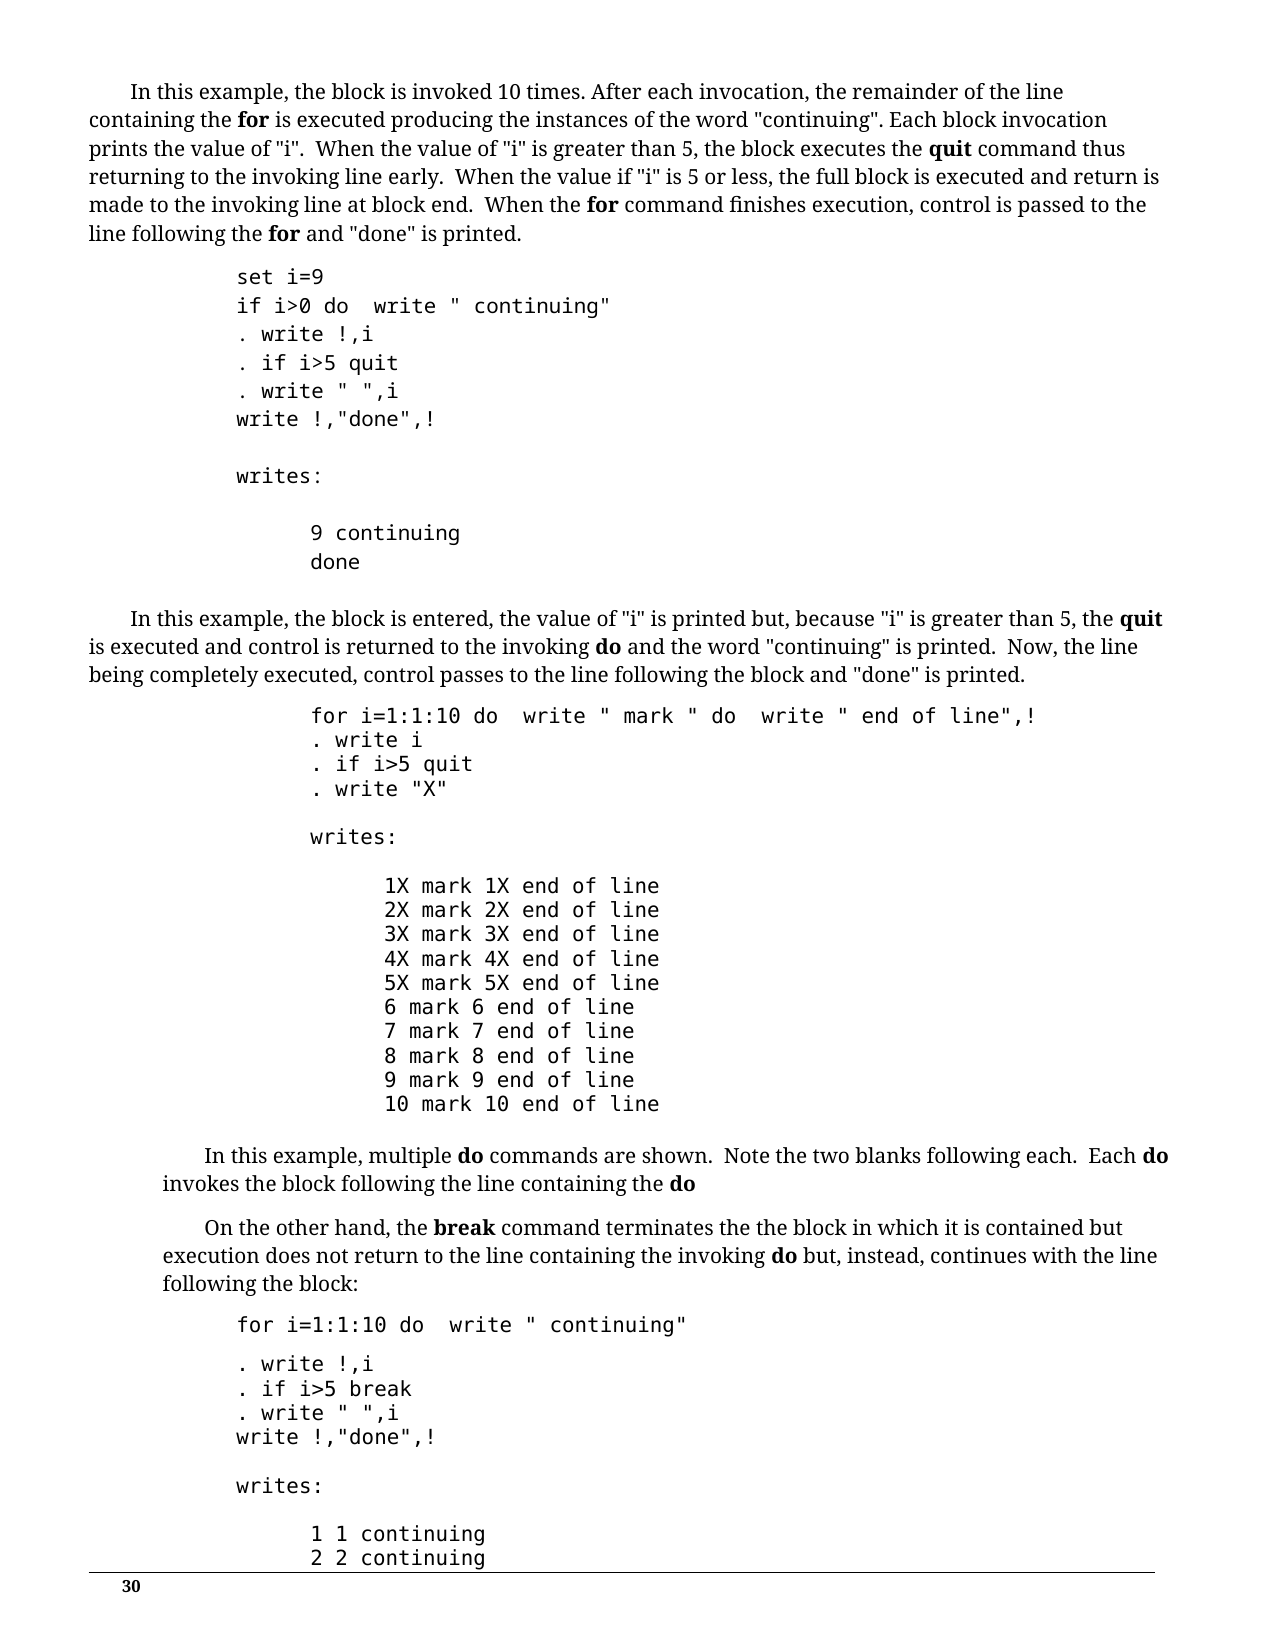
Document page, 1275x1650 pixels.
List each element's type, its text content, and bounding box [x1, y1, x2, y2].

text writes: [162, 1474, 1170, 1498]
text . if i>5 quit [162, 348, 1170, 376]
text . write "X" [236, 777, 1170, 801]
text 2X mark 2X end of line [236, 898, 1170, 922]
text . write !,i [162, 1352, 1170, 1377]
text . write i [236, 728, 1170, 752]
text . write " ",i [162, 1401, 1170, 1425]
text . if i>5 quit [236, 752, 1170, 777]
text In this example, multiple do commands are shown. Note the two blanks following each. Each do invokes the block following the line containing the do [162, 1141, 1170, 1198]
text 10 mark 10 end of line [236, 1092, 1170, 1117]
text for i=1:1:10 do write " mark " do write " end of line",! [236, 704, 1170, 728]
text for i=1:1:10 do write " continuing" [162, 1313, 1170, 1337]
text set i=9 [162, 262, 1170, 291]
text In this example, the block is entered, the value of "i" is printed but, because "i" is greater than 5, the quit is executed and control is returned to the invoking do and the word "continuing" is printed. Now, the line being completely executed, control passes to the line following the block and "done" is printed. [88, 604, 1170, 689]
text 5X mark 5X end of line [236, 971, 1170, 995]
text 4X mark 4X end of line [236, 947, 1170, 971]
text 3X mark 3X end of line [236, 922, 1170, 947]
text write !,"done",! [162, 404, 1170, 433]
text . write !,i [162, 319, 1170, 348]
text writes: [236, 825, 1170, 849]
text done [162, 547, 1170, 575]
text if i>0 do write " continuing" [162, 291, 1170, 319]
text 8 mark 8 end of line [236, 1044, 1170, 1068]
text 7 mark 7 end of line [236, 1019, 1170, 1044]
text writes: [162, 461, 1170, 490]
text 9 mark 9 end of line [236, 1068, 1170, 1092]
text On the other hand, the break command terminates the the block in which it is contained but execution does not return to the line containing the invoking do but, instead, continues with the line following the block: [162, 1213, 1170, 1298]
text In this example, the block is invoked 10 times. After each invocation, the remainder of the line containing the for is executed producing the instances of the word "continuing". Each block invocation prints the value of "i". When the value of "i" is greater than 5, the block executes the quit command thus returning to the invoking line early. When the value if "i" is 5 or less, the full block is executed and return is made to the invoking line at block end. When the for command finishes execution, control is passed to the line following the for and "done" is printed. [88, 77, 1170, 247]
text 2 2 continuing [162, 1546, 1170, 1571]
text 6 mark 6 end of line [236, 995, 1170, 1019]
text 1 1 continuing [162, 1522, 1170, 1546]
text write !,"done",! [162, 1425, 1170, 1449]
text 9 continuing [162, 518, 1170, 547]
text . if i>5 break [162, 1377, 1170, 1401]
text . write " ",i [162, 376, 1170, 404]
text 1X mark 1X end of line [236, 874, 1170, 898]
